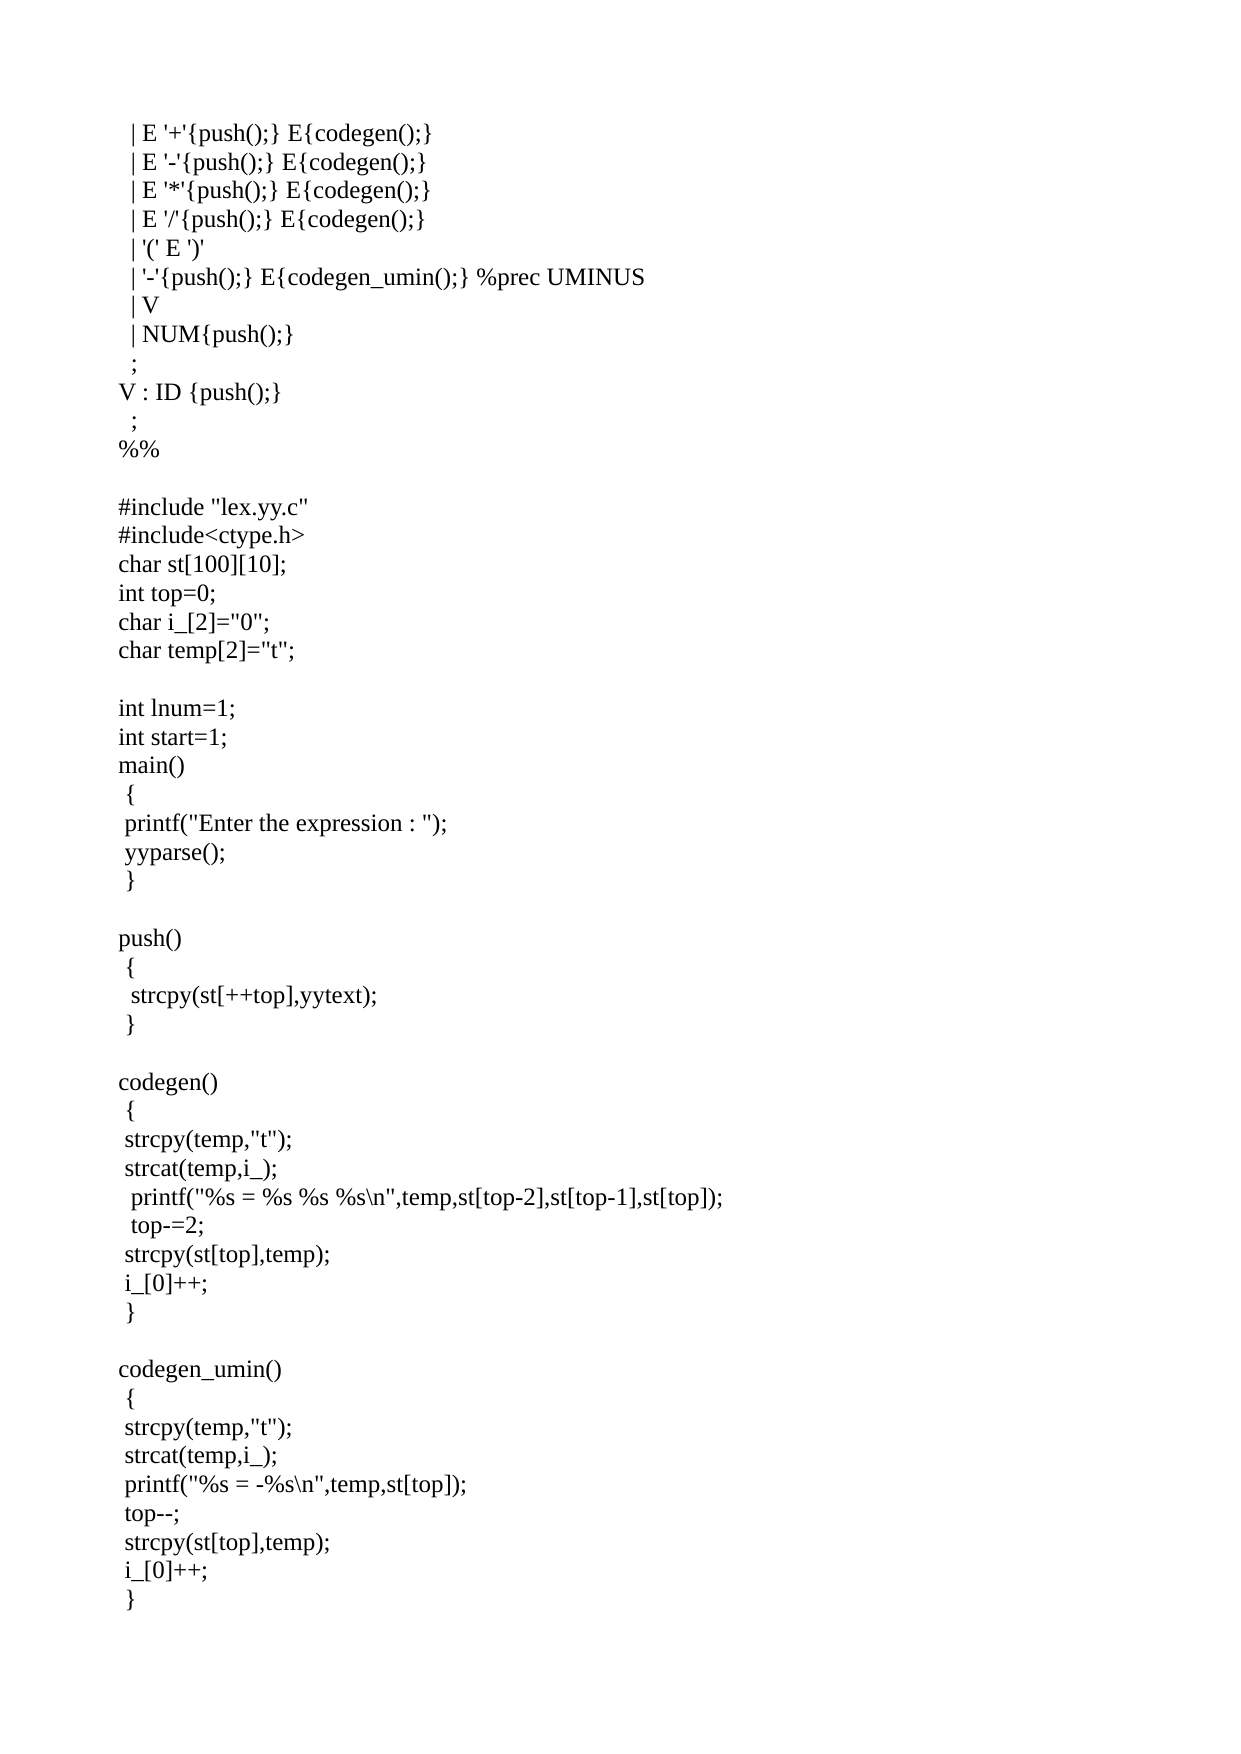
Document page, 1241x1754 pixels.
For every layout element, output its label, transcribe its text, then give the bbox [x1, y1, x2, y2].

text strcat(temp,i_); [118, 1441, 1122, 1469]
text push() [118, 923, 1122, 952]
text printf("%s = -%s\n",temp,st[top]); [118, 1469, 1122, 1498]
text #include "lex.yy.c" [118, 492, 1122, 521]
text %% [118, 434, 1122, 463]
text { [118, 1096, 1122, 1124]
text strcpy(st[top],temp); [118, 1527, 1122, 1556]
text main() [118, 751, 1122, 779]
text } [118, 1297, 1122, 1326]
text ; [118, 348, 1122, 377]
text } [118, 866, 1122, 894]
text codegen_umin() [118, 1354, 1122, 1383]
text int top=0; [118, 578, 1122, 607]
text strcat(temp,i_); [118, 1153, 1122, 1182]
text strcpy(temp,"t"); [118, 1124, 1122, 1153]
text i_[0]++; [118, 1268, 1122, 1297]
text V : ID {push();} [118, 377, 1122, 406]
text | E '+'{push();} E{codegen();} [118, 118, 1122, 147]
text int lnum=1; [118, 693, 1122, 722]
text i_[0]++; [118, 1556, 1122, 1584]
text top--; [118, 1498, 1122, 1527]
text codegen() [118, 1067, 1122, 1096]
text | E '*'{push();} E{codegen();} [118, 176, 1122, 204]
text char i_[2]="0"; [118, 607, 1122, 636]
text | E '/'{push();} E{codegen();} [118, 204, 1122, 233]
text | V [118, 291, 1122, 319]
text } [118, 1584, 1122, 1613]
text #include<ctype.h> [118, 521, 1122, 549]
text strcpy(st[++top],yytext); [118, 981, 1122, 1009]
text | E '-'{push();} E{codegen();} [118, 147, 1122, 176]
text top-=2; [118, 1211, 1122, 1239]
text char temp[2]="t"; [118, 636, 1122, 664]
text | NUM{push();} [118, 319, 1122, 348]
text printf("%s = %s %s %s\n",temp,st[top-2],st[top-1],st[top]); [118, 1182, 1122, 1211]
text { [118, 1383, 1122, 1412]
text char st[100][10]; [118, 549, 1122, 578]
text { [118, 779, 1122, 808]
text strcpy(st[top],temp); [118, 1239, 1122, 1268]
text printf("Enter the expression : "); [118, 808, 1122, 837]
text strcpy(temp,"t"); [118, 1412, 1122, 1441]
text | '-'{push();} E{codegen_umin();} %prec UMINUS [118, 262, 1122, 291]
text yyparse(); [118, 837, 1122, 866]
text | '(' E ')' [118, 233, 1122, 262]
text int start=1; [118, 722, 1122, 751]
text ; [118, 406, 1122, 434]
text { [118, 952, 1122, 981]
text } [118, 1009, 1122, 1038]
